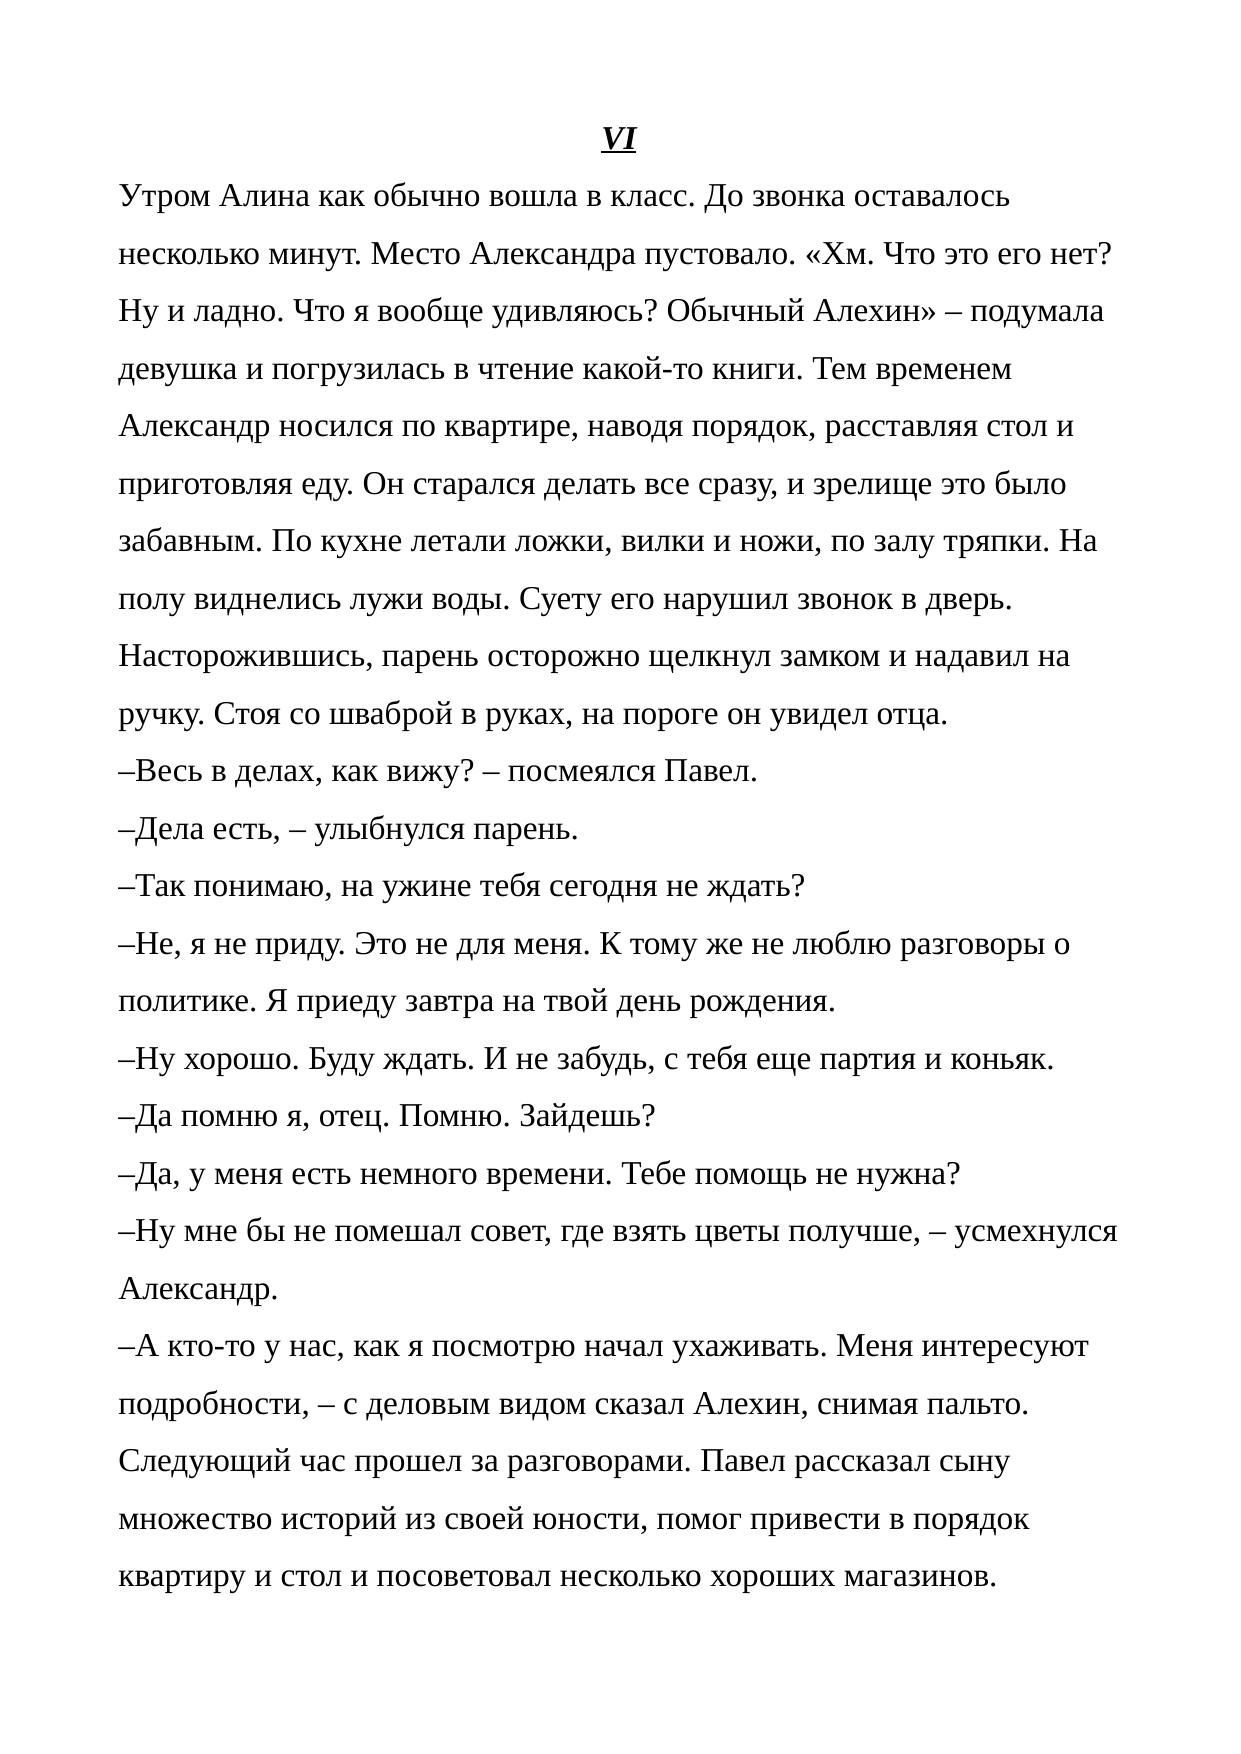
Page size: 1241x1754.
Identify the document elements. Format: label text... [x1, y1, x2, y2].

text –Не, я не приду. Это не для меня. К тому же не люблю разговоры о политике. Я приеду завтра на твой день рождения. [118, 923, 1122, 1019]
text –Так понимаю, на ужине тебя сегодня не ждать? [118, 866, 1122, 904]
text Утром Алина как обычно вошла в класс. До звонка оставалось несколько минут. Место Александра пустовало. «Хм. Что это его нет? Ну и ладно. Что я вообще удивляюсь? Обычный Алехин» – подумала девушка и погрузилась в чтение какой-то книги. Тем временем Александр носился по квартире, наводя порядок, расставляя стол и приготовляя еду. Он старался делать все сразу, и зрелище это было забавным. По кухне летали ложки, вилки и ножи, по залу тряпки. На полу виднелись лужи воды. Суету его нарушил звонок в дверь. Насторожившись, парень осторожно щелкнул замком и надавил на ручку. Стоя со шваброй в руках, на пороге он увидел отца. [118, 176, 1122, 731]
text –Дела есть, – улыбнулся парень. [118, 808, 1122, 846]
text VI [118, 118, 1122, 156]
text –Да помню я, отец. Помню. Зайдешь? [118, 1096, 1122, 1134]
text Следующий час прошел за разговорами. Павел рассказал сыну множество историй из своей юности, помог привести в порядок квартиру и стол и посоветовал несколько хороших магазинов. [118, 1441, 1122, 1594]
text –А кто-то у нас, как я посмотрю начал ухаживать. Меня интересуют подробности, – с деловым видом сказал Алехин, снимая пальто. [118, 1326, 1122, 1421]
text –Да, у меня есть немного времени. Тебе помощь не нужна? [118, 1153, 1122, 1191]
text –Ну мне бы не помешал совет, где взять цветы получше, – усмехнулся Александр. [118, 1211, 1122, 1306]
text –Ну хорошо. Буду ждать. И не забудь, с тебя еще партия и коньяк. [118, 1038, 1122, 1076]
text –Весь в делах, как вижу? – посмеялся Павел. [118, 751, 1122, 789]
